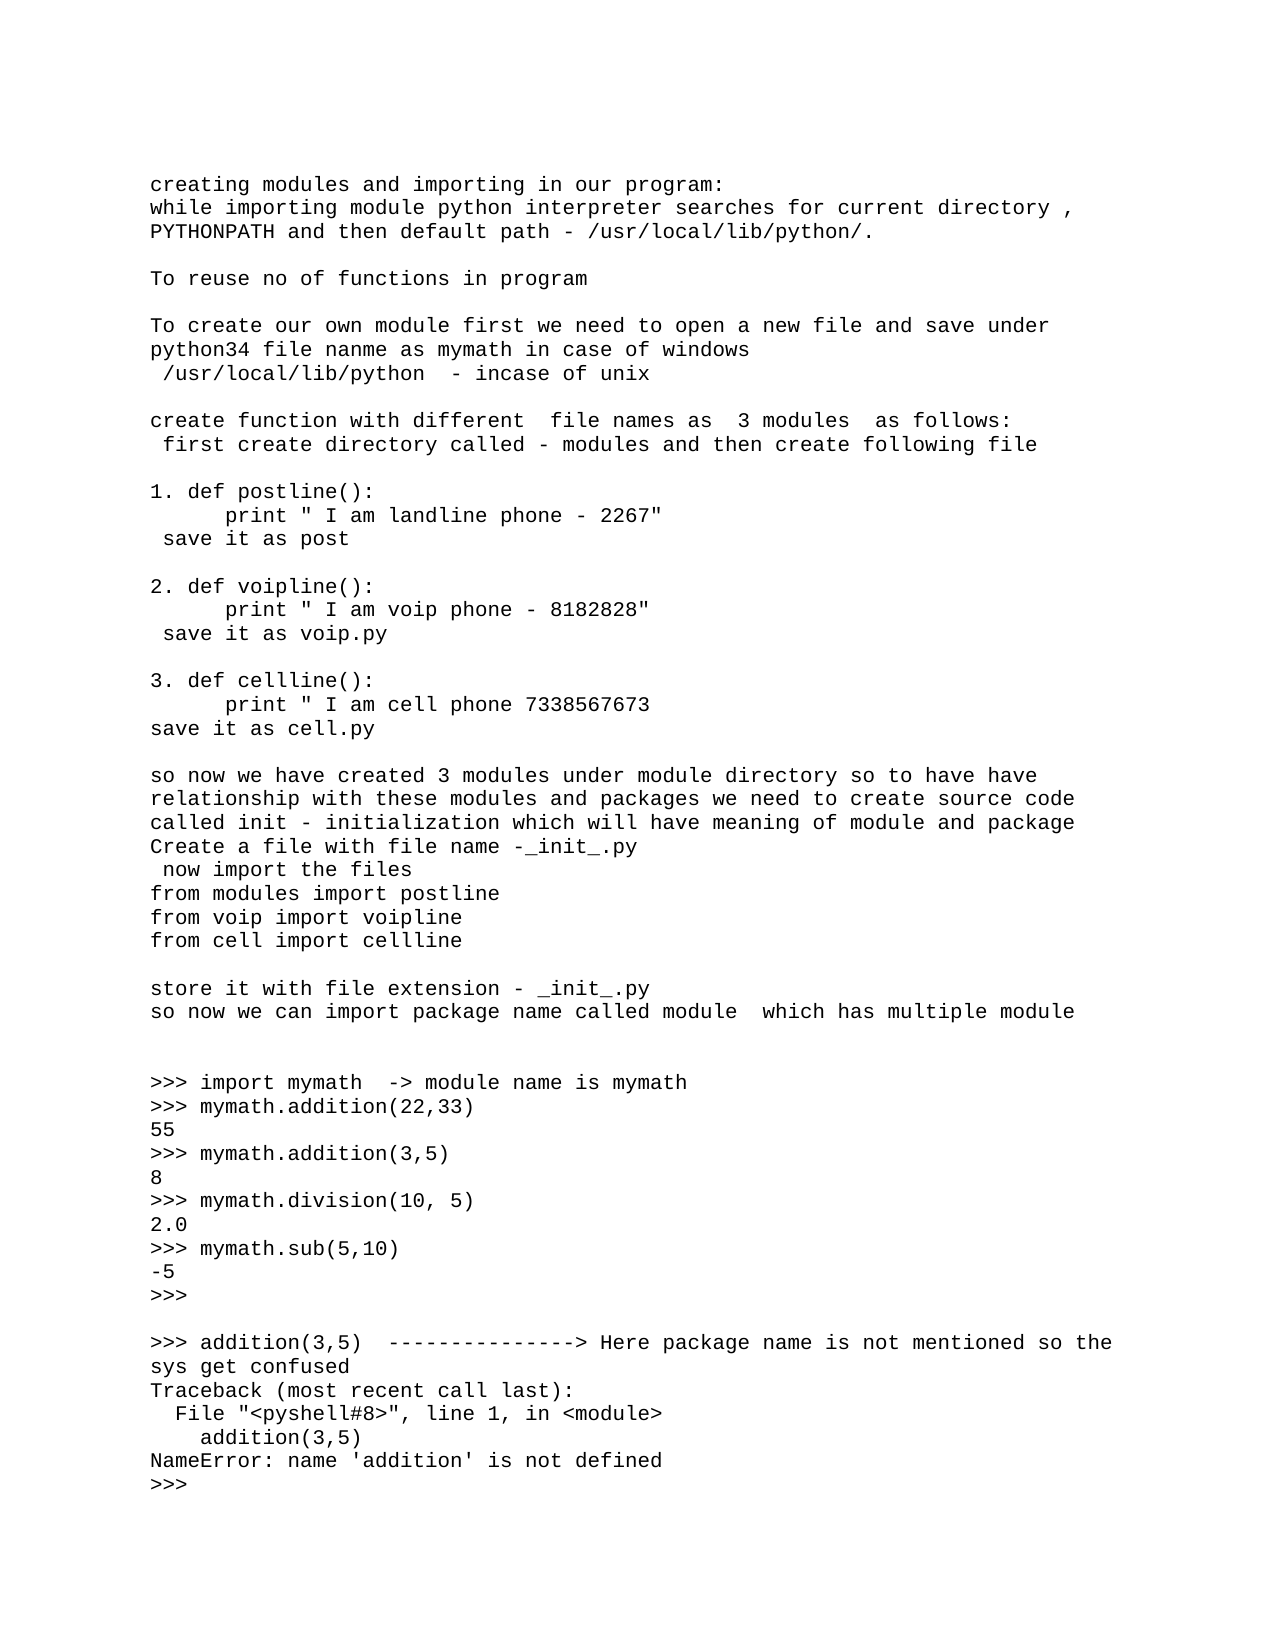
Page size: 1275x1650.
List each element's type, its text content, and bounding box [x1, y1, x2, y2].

text 8 [150, 1167, 1125, 1190]
text To create our own module first we need to open a new file and save under python34 file nanme as mymath in case of windows [150, 316, 1125, 363]
text 2. def voipline(): [150, 576, 1125, 599]
text so now we can import package name called module which has multiple module [150, 1001, 1125, 1025]
text print " I am landline phone - 2267" [150, 505, 1125, 528]
text /usr/local/lib/python - incase of unix [150, 363, 1125, 386]
text To reuse no of functions in program [150, 268, 1125, 292]
text -5 [150, 1261, 1125, 1285]
text 3. def cellline(): [150, 670, 1125, 694]
text now import the files [150, 859, 1125, 883]
text >>> import mymath -> module name is mymath [150, 1072, 1125, 1096]
text while importing module python interpreter searches for current directory , PYTHONPATH and then default path - /usr/local/lib/python/. [150, 197, 1125, 244]
text store it with file extension - _init_.py [150, 978, 1125, 1001]
text 2.0 [150, 1214, 1125, 1238]
text NameError: name 'addition' is not defined [150, 1451, 1125, 1474]
text first create directory called - modules and then create following file [150, 434, 1125, 457]
text save it as cell.py [150, 717, 1125, 741]
text from voip import voipline [150, 907, 1125, 930]
text from modules import postline [150, 883, 1125, 907]
text File "<pyshell#8>", line 1, in <module> [150, 1403, 1125, 1427]
text from cell import cellline [150, 930, 1125, 954]
text addition(3,5) [150, 1427, 1125, 1451]
text >>> [150, 1285, 1125, 1309]
text create function with different file names as 3 modules as follows: [150, 410, 1125, 434]
text print " I am cell phone 7338567673 [150, 694, 1125, 717]
text >>> mymath.sub(5,10) [150, 1238, 1125, 1261]
text Traceback (most recent call last): [150, 1379, 1125, 1403]
text >>> mymath.addition(22,33) [150, 1096, 1125, 1119]
text print " I am voip phone - 8182828" [150, 599, 1125, 623]
text creating modules and importing in our program: [150, 174, 1125, 197]
text 55 [150, 1119, 1125, 1143]
text 1. def postline(): [150, 481, 1125, 505]
text save it as voip.py [150, 623, 1125, 647]
text Create a file with file name -_init_.py [150, 836, 1125, 859]
text >>> addition(3,5) ---------------> Here package name is not mentioned so the sys get confused [150, 1332, 1125, 1379]
text >>> mymath.addition(3,5) [150, 1143, 1125, 1167]
text >>> [150, 1474, 1125, 1498]
text >>> mymath.division(10, 5) [150, 1190, 1125, 1214]
text save it as post [150, 528, 1125, 552]
text so now we have created 3 modules under module directory so to have have relationship with these modules and packages we need to create source code called init - initialization which will have meaning of module and package [150, 765, 1125, 836]
